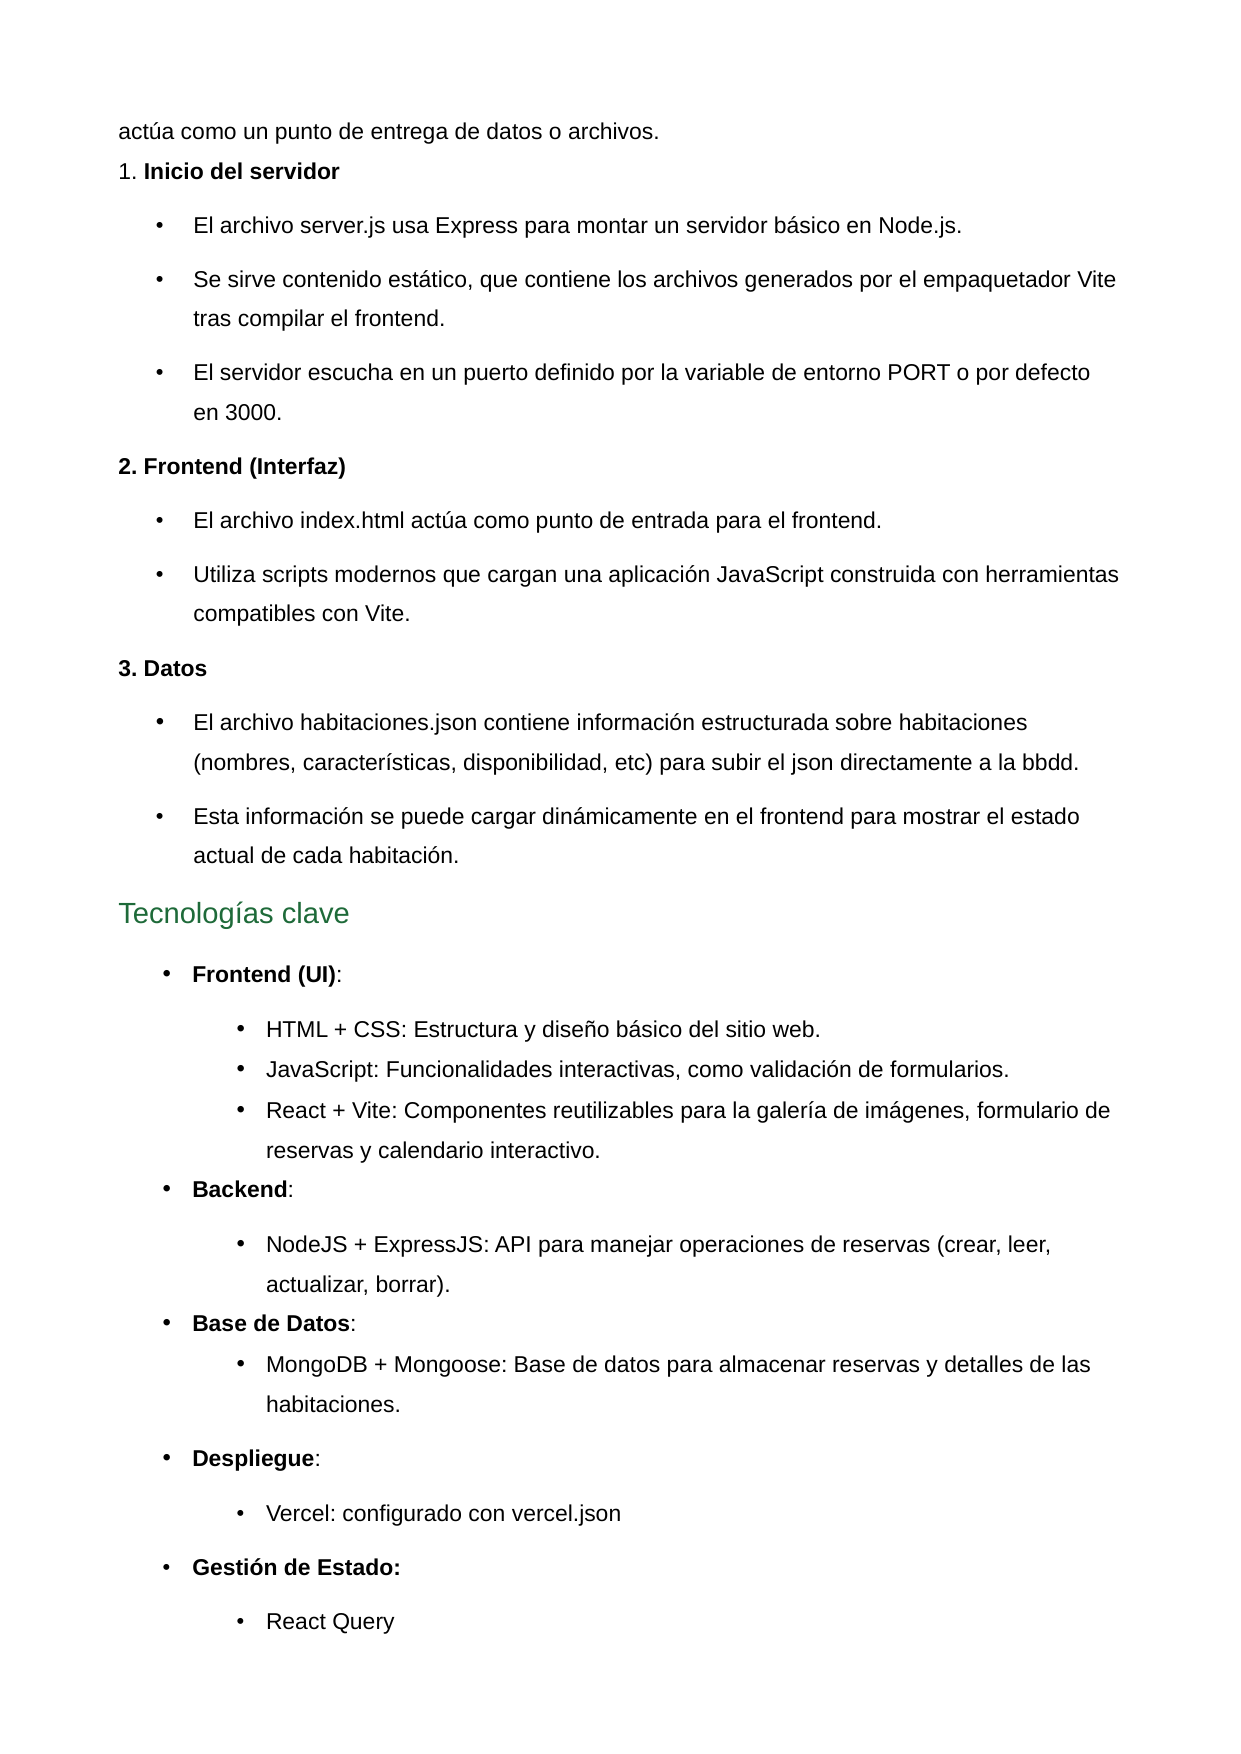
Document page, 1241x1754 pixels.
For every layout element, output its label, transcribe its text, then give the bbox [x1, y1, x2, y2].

text actúa como un punto de entrega de datos o archivos. 1. Inicio del servidor [118, 118, 1122, 184]
list JavaScript: Funcionalidades interactivas, como validación de formularios. [236, 1056, 1122, 1083]
list El archivo index.html actúa como punto de entrada para el frontend. [156, 507, 1122, 533]
list Base de Datos: [162, 1310, 1122, 1337]
text 2. Frontend (Interfaz) [118, 453, 1122, 479]
list El archivo server.js usa Express para montar un servidor básico en Node.js. [156, 212, 1122, 238]
list Despliegue: [162, 1445, 1122, 1472]
text Tecnologías clave [118, 896, 1122, 930]
list El archivo habitaciones.json contiene información estructurada sobre habitaciones (nombres, características, disponibilidad, etc) para subir el json directamente a la bbdd. [156, 708, 1122, 775]
list React Query [236, 1608, 1122, 1634]
list Gestión de Estado: [162, 1554, 1122, 1580]
list React + Vite: Componentes reutilizables para la galería de imágenes, formulario de reservas y calendario interactivo. [236, 1097, 1122, 1163]
list Frontend (UI): [162, 961, 1122, 988]
list Backend: [162, 1176, 1122, 1203]
list Utiliza scripts modernos que cargan una aplicación JavaScript construida con herramientas compatibles con Vite. [156, 561, 1122, 627]
list NodeJS + ExpressJS: API para manejar operaciones de reservas (crear, leer, actualizar, borrar). [236, 1231, 1122, 1297]
list HTML + CSS: Estructura y diseño básico del sitio web. [236, 1016, 1122, 1043]
list Esta información se puede cargar dinámicamente en el frontend para mostrar el estado actual de cada habitación. [156, 803, 1122, 868]
text 3. Datos [118, 654, 1122, 681]
list El servidor escucha en un puerto definido por la variable de entorno PORT o por defecto en 3000. [156, 359, 1122, 425]
list MongoDB + Mongoose: Base de datos para almacenar reservas y detalles de las habitaciones. [236, 1351, 1122, 1417]
list Vercel: configurado con vercel.json [236, 1500, 1122, 1526]
list Se sirve contenido estático, que contiene los archivos generados por el empaquetador Vite tras compilar el frontend. [156, 266, 1122, 332]
